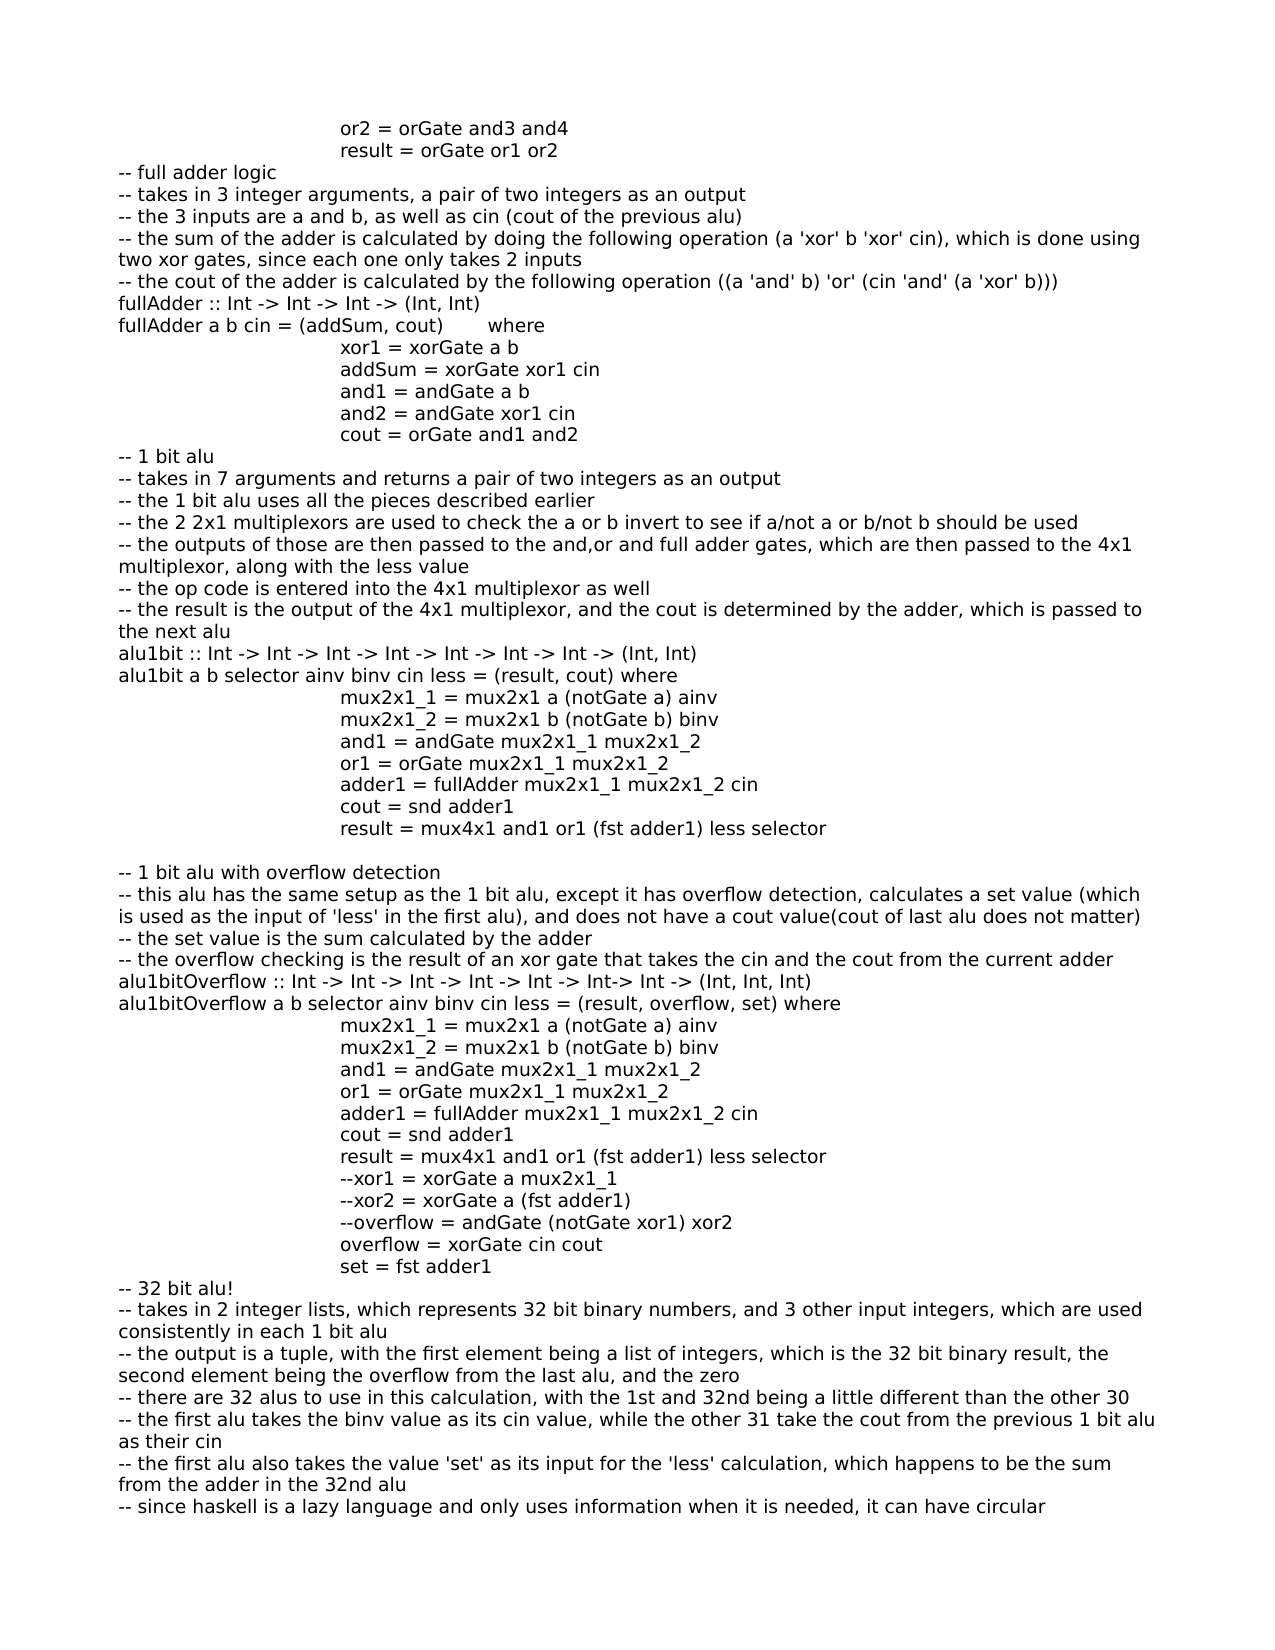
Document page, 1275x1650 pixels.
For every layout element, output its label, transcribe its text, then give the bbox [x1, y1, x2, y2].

text mux2x1_2 = mux2x1 b (notGate b) binv [118, 1037, 1157, 1059]
text -- there are 32 alus to use in this calculation, with the 1st and 32nd being a little different than the other 30 [118, 1387, 1157, 1409]
text -- the set value is the sum calculated by the adder [118, 927, 1157, 949]
text set = fst adder1 [118, 1256, 1157, 1277]
text -- the first alu takes the binv value as its cin value, while the other 31 take the cout from the previous 1 bit alu as their cin [118, 1409, 1157, 1452]
text -- the sum of the adder is calculated by doing the following operation (a 'xor' b 'xor' cin), which is done using two xor gates, since each one only takes 2 inputs [118, 227, 1157, 271]
text --xor2 = xorGate a (fst adder1) [118, 1190, 1157, 1212]
text -- full adder logic [118, 162, 1157, 184]
text and1 = andGate mux2x1_1 mux2x1_2 [118, 731, 1157, 752]
text fullAdder :: Int -> Int -> Int -> (Int, Int) [118, 293, 1157, 315]
text --xor1 = xorGate a mux2x1_1 [118, 1168, 1157, 1190]
text mux2x1_1 = mux2x1 a (notGate a) ainv [118, 1015, 1157, 1037]
text or2 = orGate and3 and4 [118, 118, 1157, 140]
text cout = snd adder1 [118, 796, 1157, 818]
text -- takes in 3 integer arguments, a pair of two integers as an output [118, 184, 1157, 206]
text cout = snd adder1 [118, 1124, 1157, 1146]
text -- the overflow checking is the result of an xor gate that takes the cin and the cout from the current adder [118, 949, 1157, 971]
text xor1 = xorGate a b [118, 337, 1157, 359]
text -- takes in 7 arguments and returns a pair of two integers as an output [118, 468, 1157, 490]
text -- this alu has the same setup as the 1 bit alu, except it has overflow detection, calculates a set value (which is used as the input of 'less' in the first alu), and does not have a cout value(cout of last alu does not matter) [118, 884, 1157, 927]
text adder1 = fullAdder mux2x1_1 mux2x1_2 cin [118, 1102, 1157, 1124]
text and1 = andGate mux2x1_1 mux2x1_2 [118, 1059, 1157, 1081]
text -- 1 bit alu with overflow detection [118, 862, 1157, 884]
text -- takes in 2 integer lists, which represents 32 bit binary numbers, and 3 other input integers, which are used consistently in each 1 bit alu [118, 1299, 1157, 1343]
text -- the 2 2x1 multiplexors are used to check the a or b invert to see if a/not a or b/not b should be used [118, 512, 1157, 534]
text adder1 = fullAdder mux2x1_1 mux2x1_2 cin [118, 774, 1157, 796]
text -- the 3 inputs are a and b, as well as cin (cout of the previous alu) [118, 206, 1157, 227]
text overflow = xorGate cin cout [118, 1234, 1157, 1256]
text and1 = andGate a b [118, 381, 1157, 402]
text -- the first alu also takes the value 'set' as its input for the 'less' calculation, which happens to be the sum from the adder in the 32nd alu [118, 1452, 1157, 1496]
text and2 = andGate xor1 cin [118, 402, 1157, 424]
text fullAdder a b cin = (addSum, cout) where [118, 315, 1157, 337]
text --overflow = andGate (notGate xor1) xor2 [118, 1212, 1157, 1234]
text or1 = orGate mux2x1_1 mux2x1_2 [118, 752, 1157, 774]
text mux2x1_1 = mux2x1 a (notGate a) ainv [118, 687, 1157, 709]
text alu1bit a b selector ainv binv cin less = (result, cout) where [118, 665, 1157, 687]
text result = orGate or1 or2 [118, 140, 1157, 162]
text -- the cout of the adder is calculated by the following operation ((a 'and' b) 'or' (cin 'and' (a 'xor' b))) [118, 271, 1157, 293]
text cout = orGate and1 and2 [118, 424, 1157, 446]
text -- 1 bit alu [118, 446, 1157, 468]
text result = mux4x1 and1 or1 (fst adder1) less selector [118, 1146, 1157, 1168]
text result = mux4x1 and1 or1 (fst adder1) less selector [118, 818, 1157, 840]
text mux2x1_2 = mux2x1 b (notGate b) binv [118, 709, 1157, 731]
text -- the op code is entered into the 4x1 multiplexor as well [118, 577, 1157, 599]
text -- 32 bit alu! [118, 1277, 1157, 1299]
text -- the output is a tuple, with the first element being a list of integers, which is the 32 bit binary result, the second element being the overflow from the last alu, and the zero [118, 1343, 1157, 1387]
text -- the 1 bit alu uses all the pieces described earlier [118, 490, 1157, 512]
text -- the result is the output of the 4x1 multiplexor, and the cout is determined by the adder, which is passed to the next alu [118, 599, 1157, 643]
text addSum = xorGate xor1 cin [118, 359, 1157, 381]
text alu1bit :: Int -> Int -> Int -> Int -> Int -> Int -> Int -> (Int, Int) [118, 643, 1157, 665]
text alu1bitOverflow a b selector ainv binv cin less = (result, overflow, set) where [118, 993, 1157, 1015]
text -- the outputs of those are then passed to the and,or and full adder gates, which are then passed to the 4x1 multiplexor, along with the less value [118, 534, 1157, 577]
text alu1bitOverflow :: Int -> Int -> Int -> Int -> Int -> Int-> Int -> (Int, Int, Int) [118, 971, 1157, 993]
text or1 = orGate mux2x1_1 mux2x1_2 [118, 1081, 1157, 1102]
text -- since haskell is a lazy language and only uses information when it is needed, it can have circular [118, 1496, 1157, 1518]
